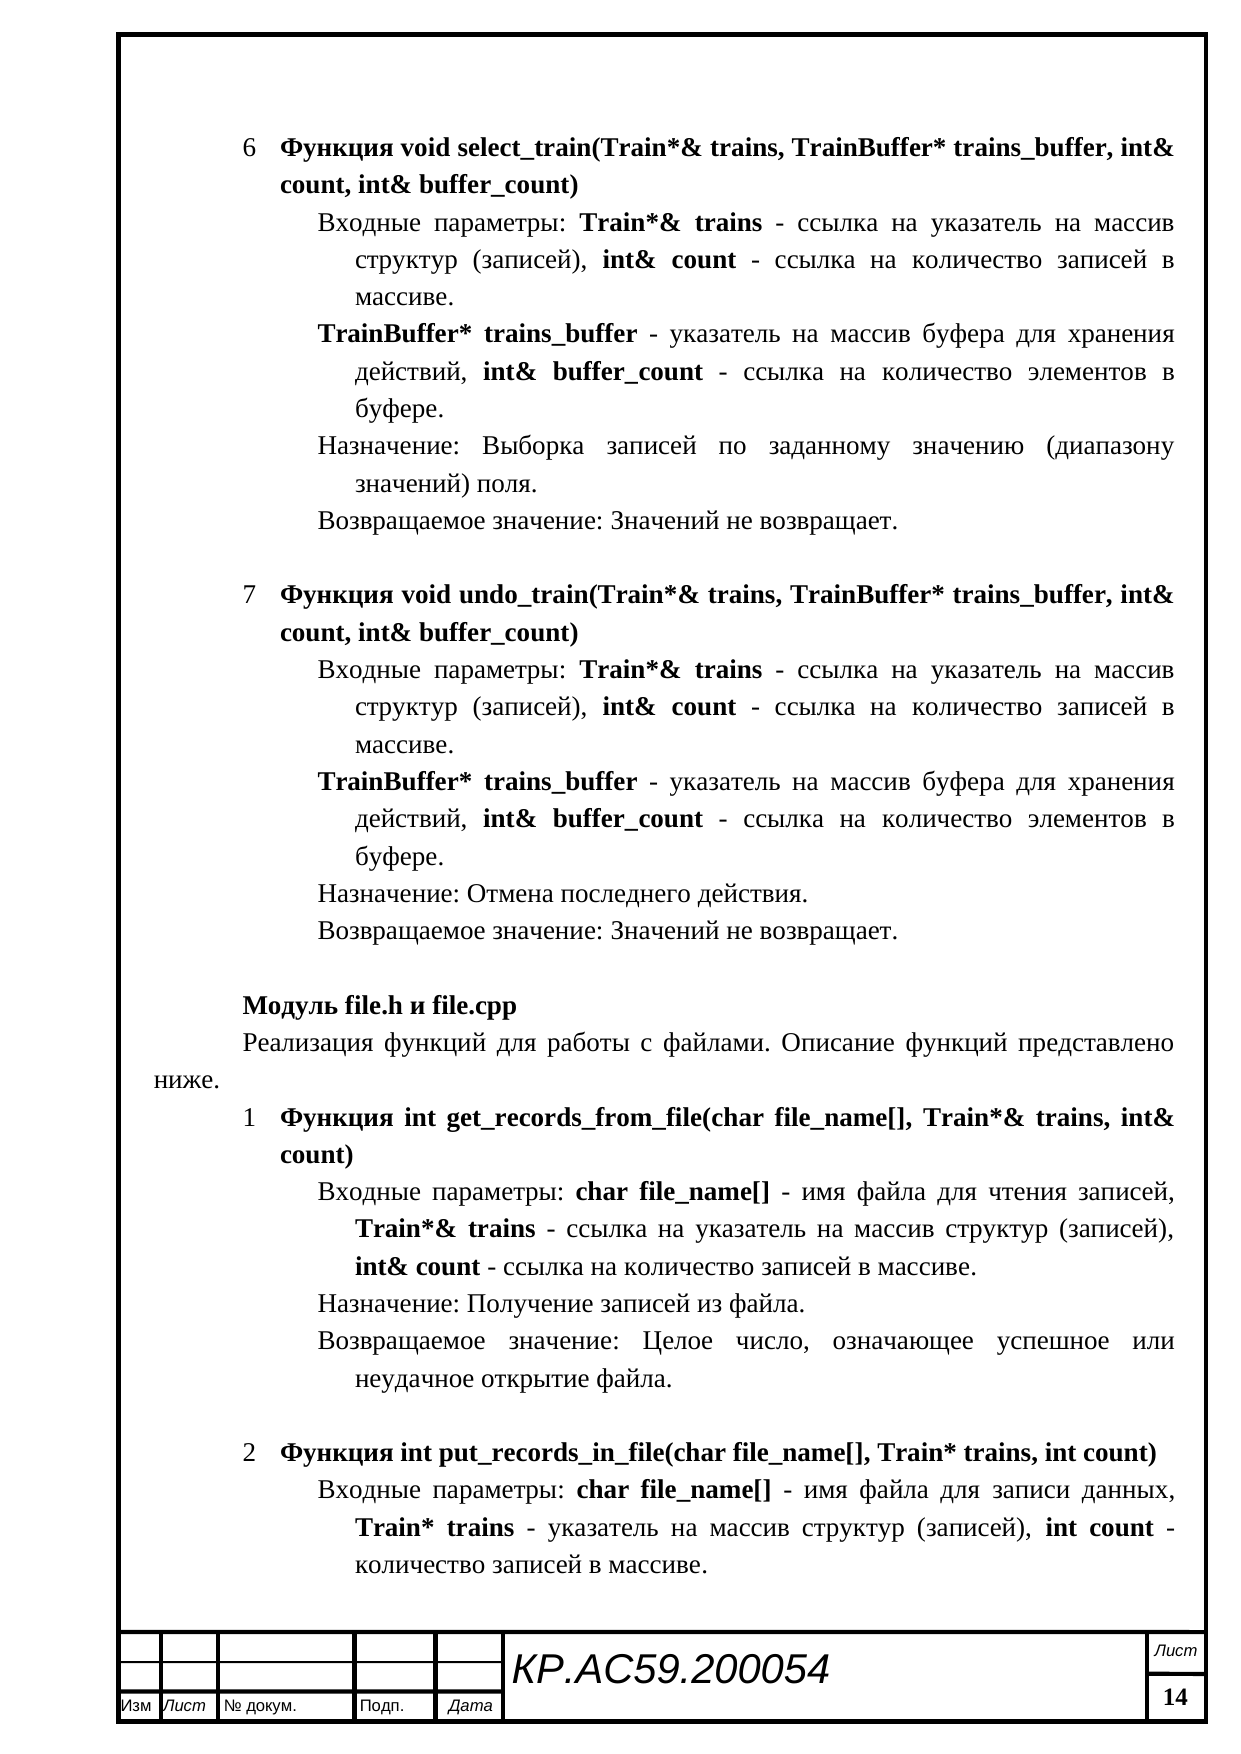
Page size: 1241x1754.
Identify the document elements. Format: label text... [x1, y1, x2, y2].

list Входные параметры: Train*& trains - ссылка на указатель на массив структур (записей), int& count - ссылка на количество записей в массиве. [317, 653, 1175, 759]
list Возвращаемое значение: Значений не возвращает. [317, 914, 1175, 945]
list Входные параметры: char file_name[] - имя файла для чтения записей, Train*& trains - ссылка на указатель на массив структур (записей), int& count - ссылка на количество записей в массиве. [317, 1175, 1175, 1281]
list Функция int get_records_from_file(char file_name[], Train*& trains, int& count) [242, 1101, 1175, 1169]
list Назначение: Отмена последнего действия. [317, 877, 1175, 908]
list Функция void select_train(Train*& trains, TrainBuffer* trains_buffer, int& count, int& buffer_count) [242, 131, 1175, 199]
list Функция int put_records_in_file(char file_name[], Train* trains, int count) [242, 1436, 1175, 1467]
list Назначение: Получение записей из файла. [317, 1287, 1175, 1318]
list Входные параметры: char file_name[] - имя файла для записи данных, Train* trains - указатель на массив структур (записей), int count - количество записей в массиве. [317, 1473, 1175, 1579]
text Модуль file.h и file.cpp [153, 989, 1175, 1020]
list TrainBuffer* trains_buffer - указатель на массив буфера для хранения действий, int& buffer_count - ссылка на количество элементов в буфере. [317, 765, 1175, 871]
list Назначение: Выборка записей по заданному значению (диапазону значений) поля. [317, 429, 1175, 498]
list Функция void undo_train(Train*& trains, TrainBuffer* trains_buffer, int& count, int& buffer_count) [242, 578, 1175, 647]
list Возвращаемое значение: Значений не возвращает. [317, 504, 1175, 535]
list TrainBuffer* trains_buffer - указатель на массив буфера для хранения действий, int& buffer_count - ссылка на количество элементов в буфере. [317, 317, 1175, 423]
text Реализация функций для работы с файлами. Описание функций представлено ниже. [153, 1026, 1175, 1094]
list Входные параметры: Train*& trains - ссылка на указатель на массив структур (записей), int& count - ссылка на количество записей в массиве. [317, 206, 1175, 311]
list Возвращаемое значение: Целое число, означающее успешное или неудачное открытие файла. [317, 1324, 1175, 1393]
